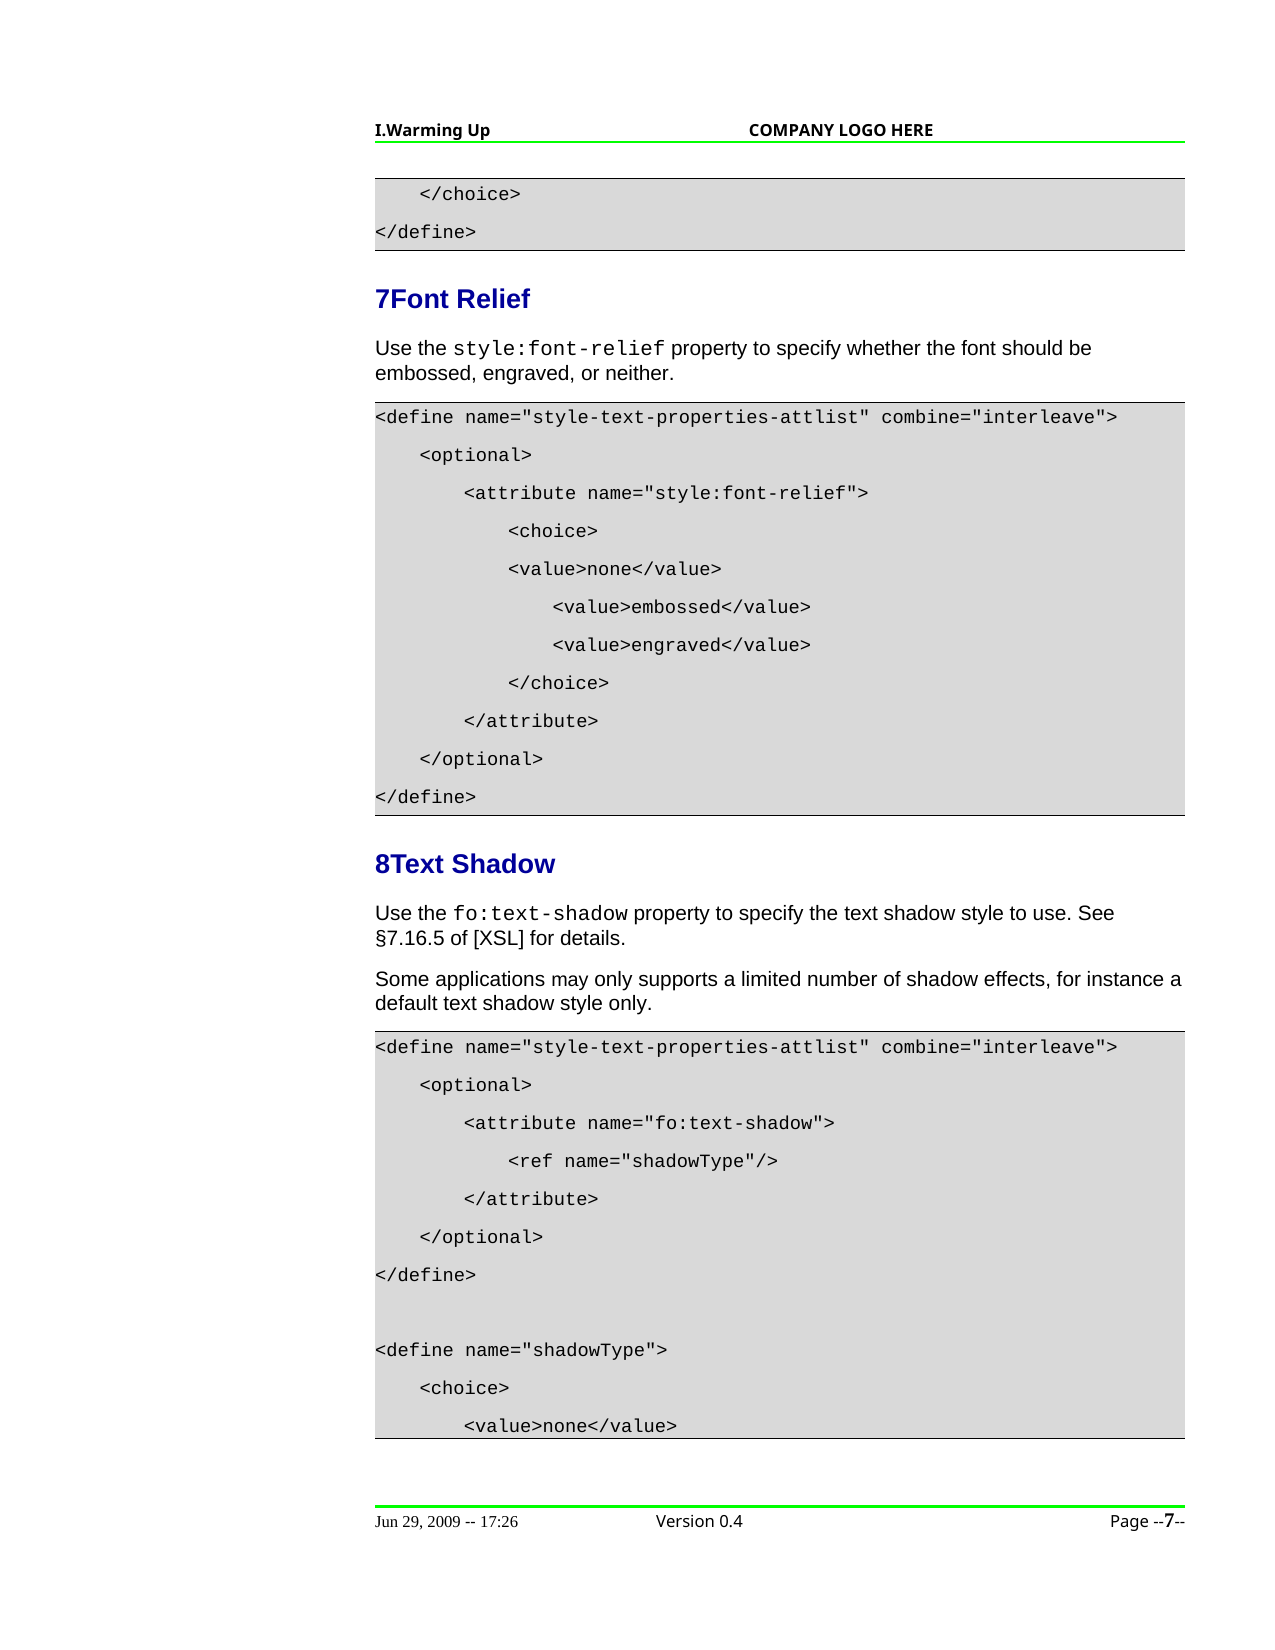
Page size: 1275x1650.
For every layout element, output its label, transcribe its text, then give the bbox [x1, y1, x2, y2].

text </choice> [375, 667, 1185, 695]
text <attribute name="style:font-relief"> [375, 478, 1185, 505]
text <value>none</value> [375, 553, 1185, 581]
text <define name="style-text-properties-attlist" combine="interleave"> [375, 1032, 1185, 1059]
subtitle Text Shadow [375, 848, 1185, 879]
subtitle Font Relief [375, 283, 1185, 314]
text <optional> [375, 1069, 1185, 1097]
text <define name="style-text-properties-attlist" combine="interleave"> [375, 403, 1185, 429]
text Use the fo:text-shadow property to specify the text shadow style to use. See §7.16.5 of [XSL] for details. [375, 900, 1185, 950]
text <choice> [375, 1373, 1185, 1400]
text <value>embossed</value> [375, 591, 1185, 619]
text <attribute name="fo:text-shadow"> [375, 1107, 1185, 1135]
text </attribute> [375, 1183, 1185, 1211]
text </define> [375, 781, 1185, 815]
text <value>none</value> [375, 1411, 1185, 1438]
text </define> [375, 1259, 1185, 1287]
text <choice> [375, 516, 1185, 543]
text <optional> [375, 440, 1185, 467]
text </choice> [375, 179, 1185, 206]
text <value>engraved</value> [375, 629, 1185, 657]
text <ref name="shadowType"/> [375, 1145, 1185, 1173]
text </attribute> [375, 705, 1185, 733]
text </define> [375, 216, 1185, 250]
text <define name="shadowType"> [375, 1335, 1185, 1362]
text </optional> [375, 1221, 1185, 1249]
text </optional> [375, 743, 1185, 771]
text Use the style:font-relief property to specify whether the font should be embossed, engraved, or neither. [375, 335, 1185, 385]
text Some applications may only supports a limited number of shadow effects, for instance a default text shadow style only. [375, 967, 1185, 1015]
